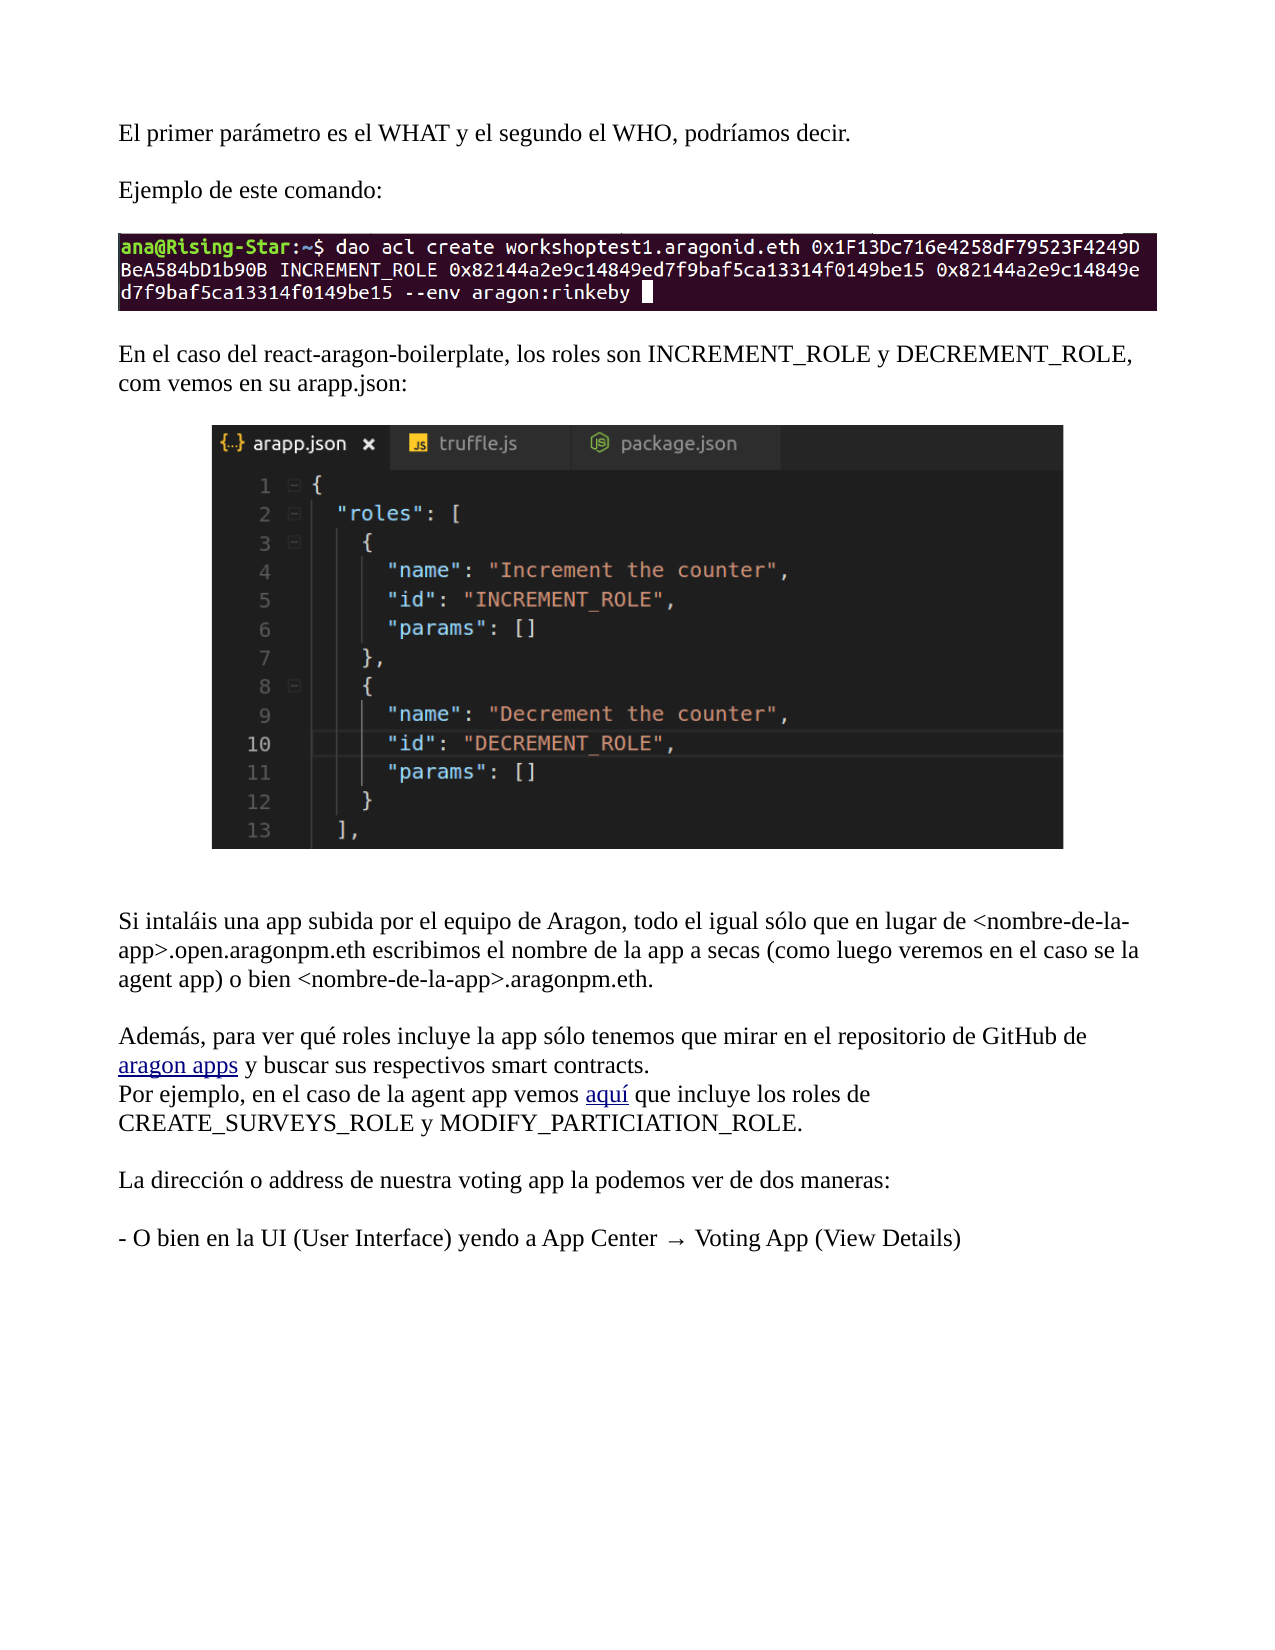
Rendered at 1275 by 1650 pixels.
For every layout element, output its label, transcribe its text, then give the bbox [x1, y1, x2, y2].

text Ejemplo de este comando: [118, 176, 1157, 204]
picture [211, 425, 1064, 849]
text Además, para ver qué roles incluye la app sólo tenemos que mirar en el repositorio de GitHub de aragon apps y buscar sus respectivos smart contracts. [118, 1021, 1157, 1079]
text - O bien en la UI (User Interface) yendo a App Center → Voting App (View Details) [118, 1223, 1157, 1251]
text Por ejemplo, en el caso de la agent app vemos aquí que incluye los roles de CREATE_SURVEYS_ROLE y MODIFY_PARTICIATION_ROLE. [118, 1079, 1157, 1136]
text Si intaláis una app subida por el equipo de Aragon, todo el igual sólo que en lugar de <nombre-de-la-app>.open.aragonpm.eth escribimos el nombre de la app a secas (como luego veremos en el caso se la agent app) o bien <nombre-de-la-app>.aragonpm.eth. [118, 906, 1157, 993]
text El primer parámetro es el WHAT y el segundo el WHO, podríamos decir. [118, 118, 1157, 147]
text La dirección o address de nuestra voting app la podemos ver de dos maneras: [118, 1165, 1157, 1194]
picture [118, 233, 1157, 311]
text En el caso del react-aragon-boilerplate, los roles son INCREMENT_ROLE y DECREMENT_ROLE, com vemos en su arapp.json: [118, 339, 1157, 397]
